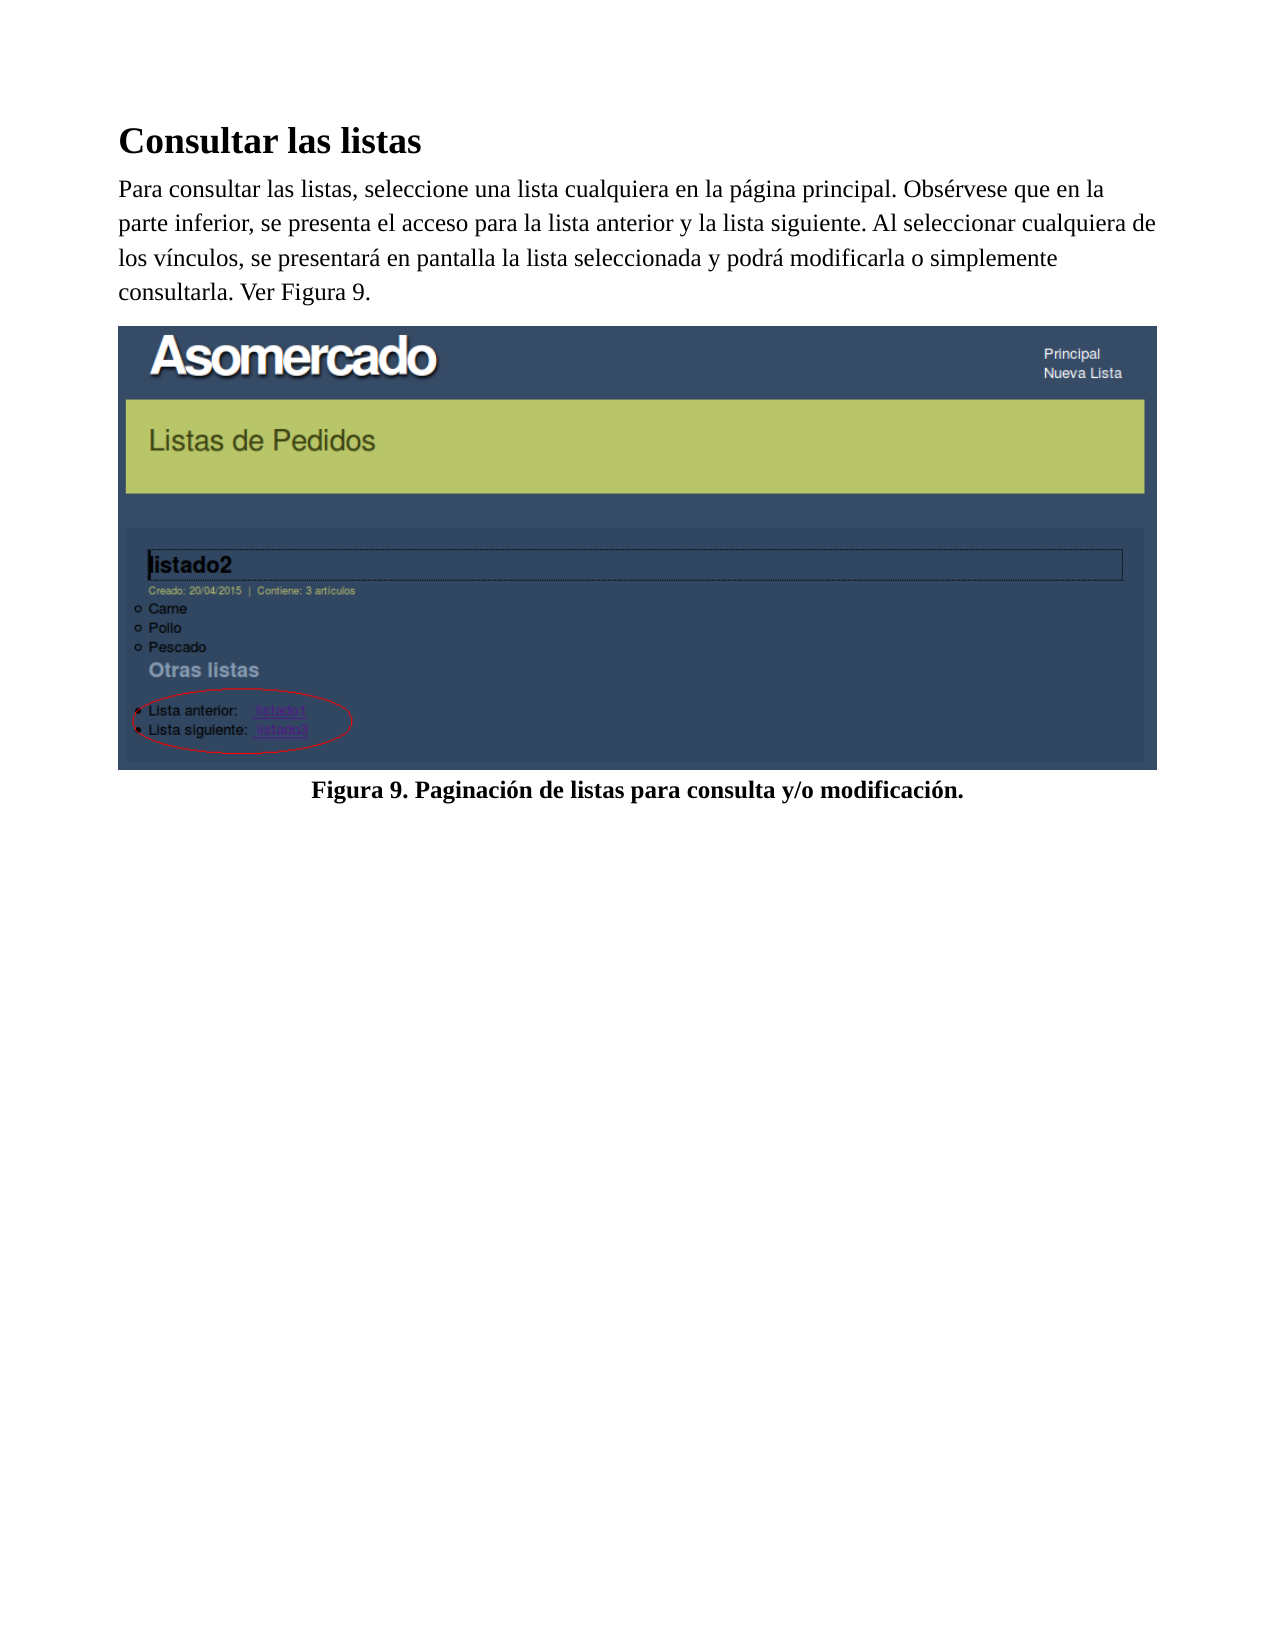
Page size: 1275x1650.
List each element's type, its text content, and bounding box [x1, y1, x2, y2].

subtitle Consultar las listas [118, 118, 1157, 161]
picture [118, 326, 1157, 770]
text Para consultar las listas, seleccione una lista cualquiera en la página principal. Obsérvese que en la parte inferior, se presenta el acceso para la lista anterior y la lista siguiente. Al seleccionar cualquiera de los vínculos, se presentará en pantalla la lista seleccionada y podrá modificarla o simplemente consultarla. Ver Figura 9. [118, 174, 1157, 306]
text Figura 9. Paginación de listas para consulta y/o modificación. [118, 770, 1157, 804]
